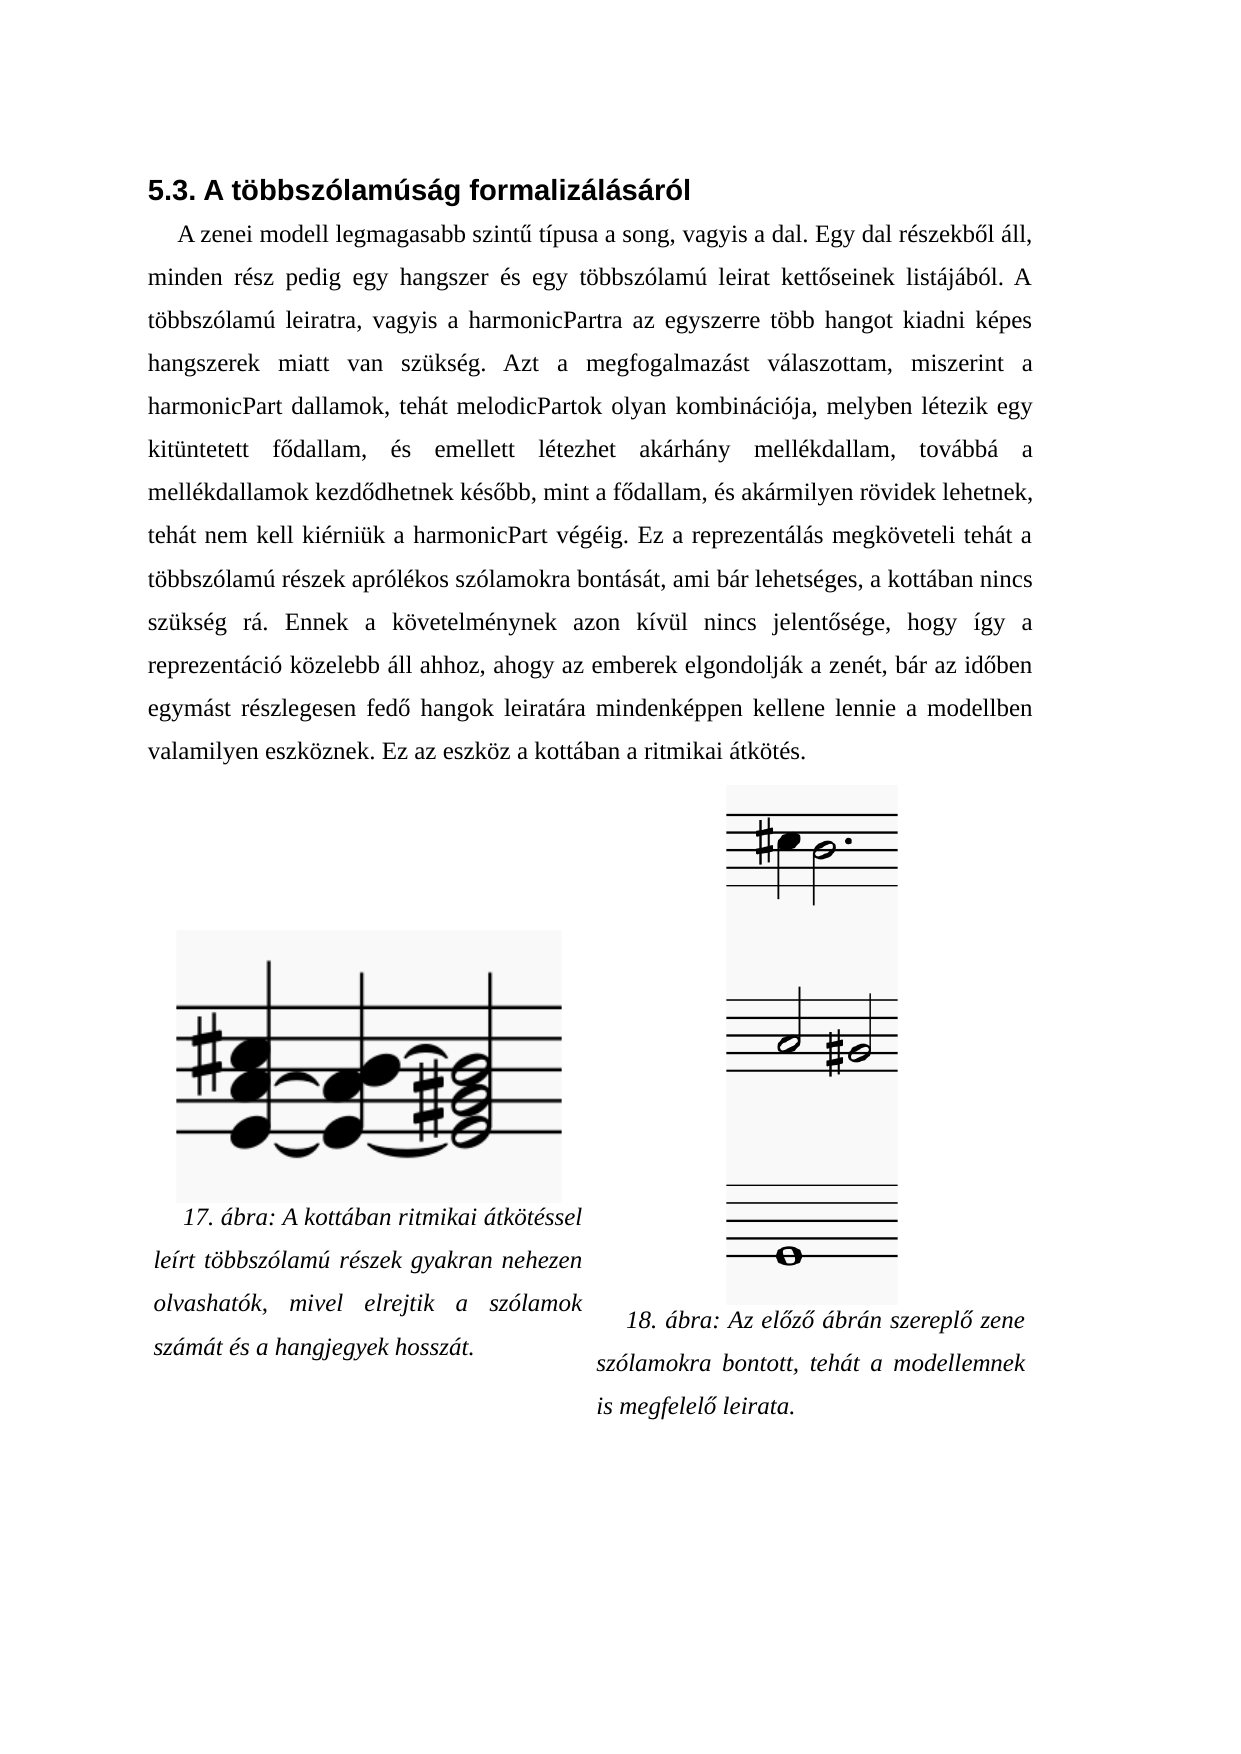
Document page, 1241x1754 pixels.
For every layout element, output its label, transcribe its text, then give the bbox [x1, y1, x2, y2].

picture [176, 930, 562, 1203]
table_header 17. ábra: A kottában ritmikai átkötéssel leírt többszólamú részek gyakran nehezen olvashatók, mivel elrejtik a szólamok számát és a hangjegyek hosszát. [148, 779, 591, 1425]
text A zenei modell legmagasabb szintű típusa a song, vagyis a dal. Egy dal részekből áll, minden rész pedig egy hangszer és egy többszólamú leirat kettőseinek listájából. A többszólamú leiratra, vagyis a harmonicPartra az egyszerre több hangot kiadni képes hangszerek miatt van szükség. Azt a megfogalmazást válaszottam, miszerint a harmonicPart dallamok, tehát melodicPartok olyan kombinációja, melyben létezik egy kitüntetett fődallam, és emellett létezhet akárhány mellékdallam, továbbá a mellékdallamok kezdődhetnek később, mint a fődallam, és akármilyen rövidek lehetnek, tehát nem kell kiérniük a harmonicPart végéig. Ez a reprezentálás megköveteli tehát a többszólamú részek aprólékos szólamokra bontását, ami bár lehetséges, a kottában nincs szükség rá. Ennek a követelménynek azon kívül nincs jelentősége, hogy így a reprezentáció közelebb áll ahhoz, ahogy az emberek elgondolják a zenét, bár az időben egymást részlegesen fedő hangok leiratára mindenképpen kellene lennie a modellben valamilyen eszköznek. Ez az eszköz a kottában a ritmikai átkötés. [148, 219, 1033, 765]
picture [726, 785, 898, 1305]
subtitle 5.3. A többszólamúság formalizálásáról [148, 173, 1033, 206]
table_header 18. ábra: Az előző ábrán szereplő zene szólamokra bontott, tehát a modellemnek is megfelelő leirata. [591, 779, 1033, 1425]
